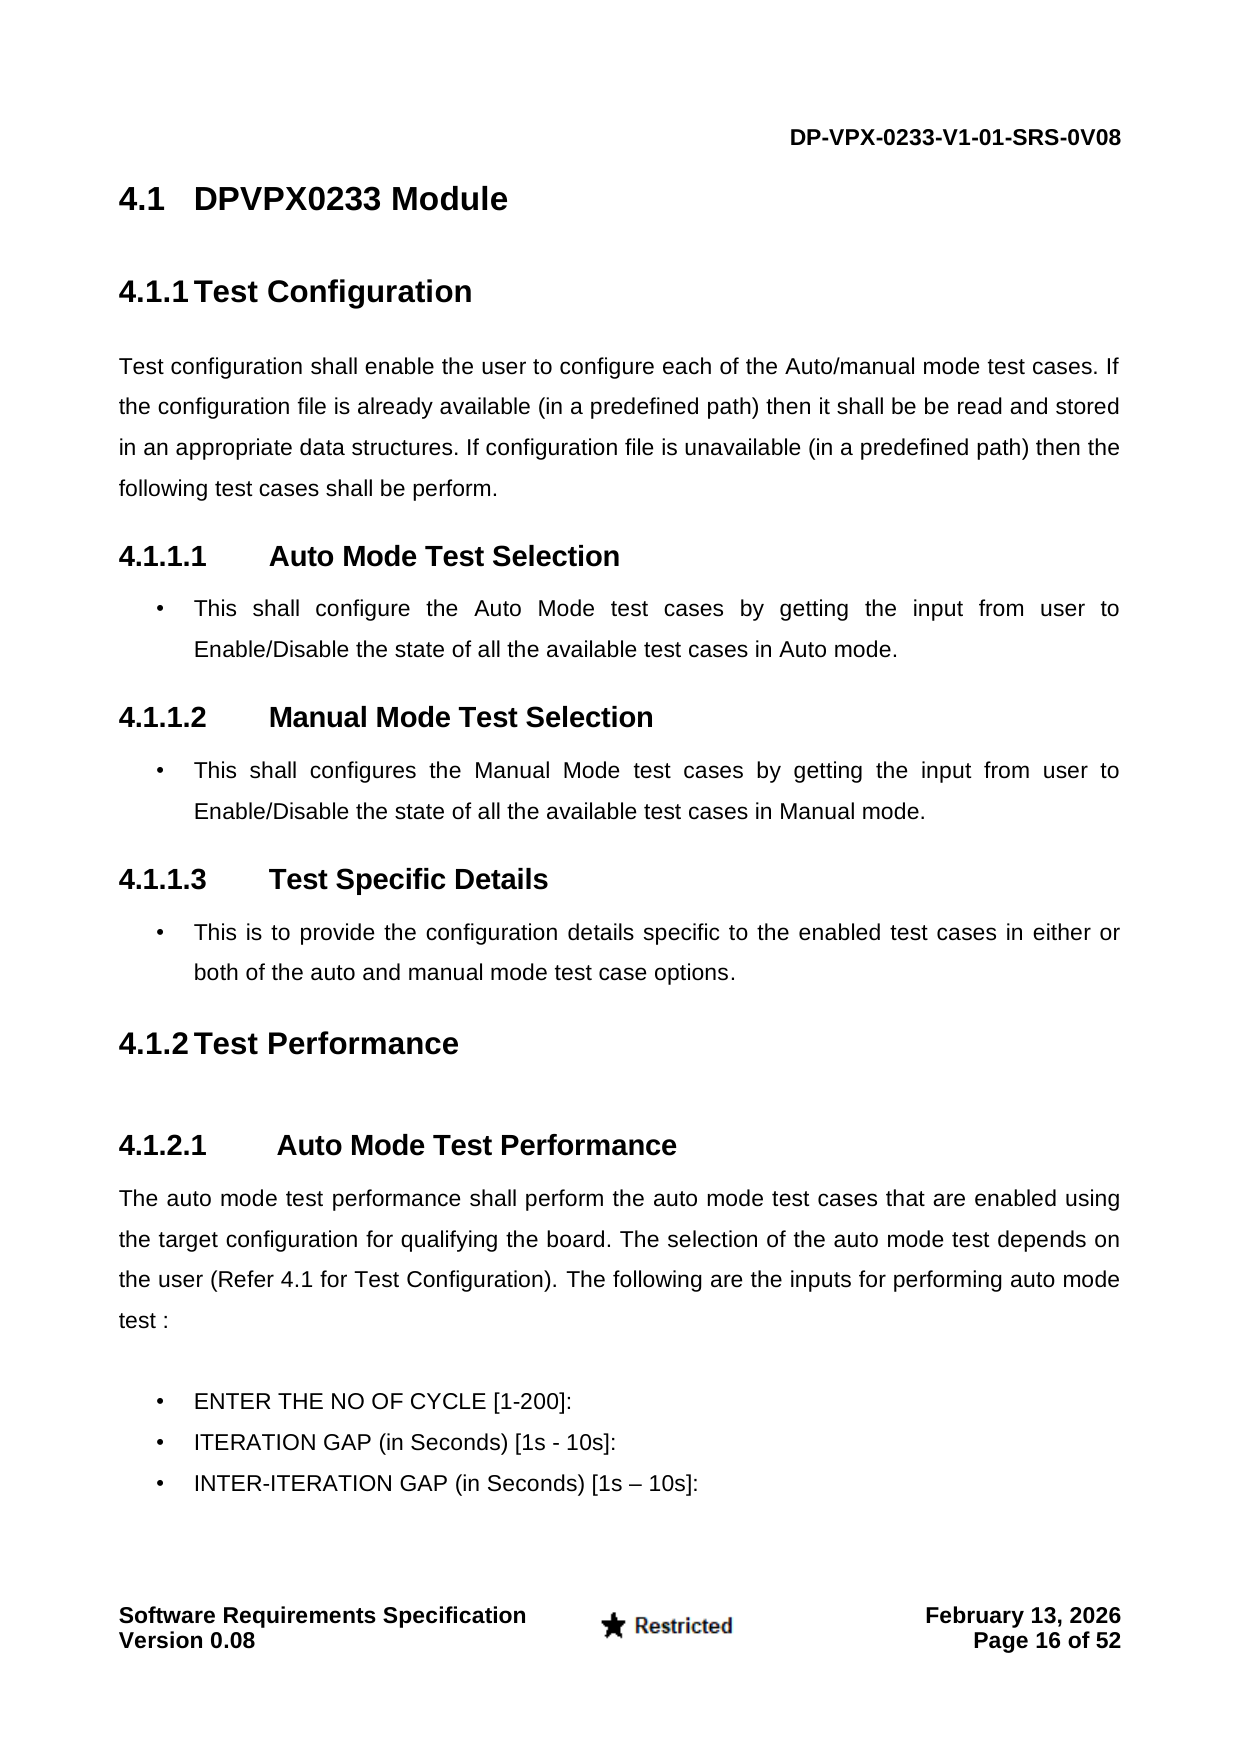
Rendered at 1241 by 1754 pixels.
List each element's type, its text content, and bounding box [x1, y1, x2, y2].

subtitle DPVPX0233 Module [118, 179, 1122, 218]
list This is to provide the configuration details specific to the enabled test cases in either or both of the auto and manual mode test case options. [156, 918, 1122, 986]
list INTER-ITERATION GAP (in Seconds) [1s – 10s]: [156, 1469, 1122, 1496]
text The auto mode test performance shall perform the auto mode test cases that are enabled using the target configuration for qualifying the board. The selection of the auto mode test depends on the user (Refer 4.1 for Test Configuration). The following are the inputs for performing auto mode test : [118, 1184, 1122, 1333]
text Test configuration shall enable the user to configure each of the Auto/manual mode test cases. If the configuration file is already available (in a predefined path) then it shall be be read and stored in an appropriate data structures. If configuration file is unavailable (in a predefined path) then the following test cases shall be perform. [118, 352, 1122, 501]
subtitle Test Specific Details [118, 862, 1122, 895]
subtitle Test Performance [118, 1025, 1122, 1061]
list ENTER THE NO OF CYCLE [1-200]: [156, 1388, 1122, 1415]
list This shall configures the Manual Mode test cases by getting the input from user to Enable/Disable the state of all the available test cases in Manual mode. [156, 756, 1122, 824]
subtitle Test Configuration [118, 272, 1122, 308]
picture [591, 1603, 746, 1648]
subtitle Auto Mode Test Performance [118, 1128, 1122, 1162]
list ITERATION GAP (in Seconds) [1s - 10s]: [156, 1428, 1122, 1455]
list This shall configure the Auto Mode test cases by getting the input from user to Enable/Disable the state of all the available test cases in Auto mode. [156, 595, 1122, 662]
subtitle Auto Mode Test Selection [118, 538, 1122, 572]
subtitle Manual Mode Test Selection [118, 700, 1122, 733]
